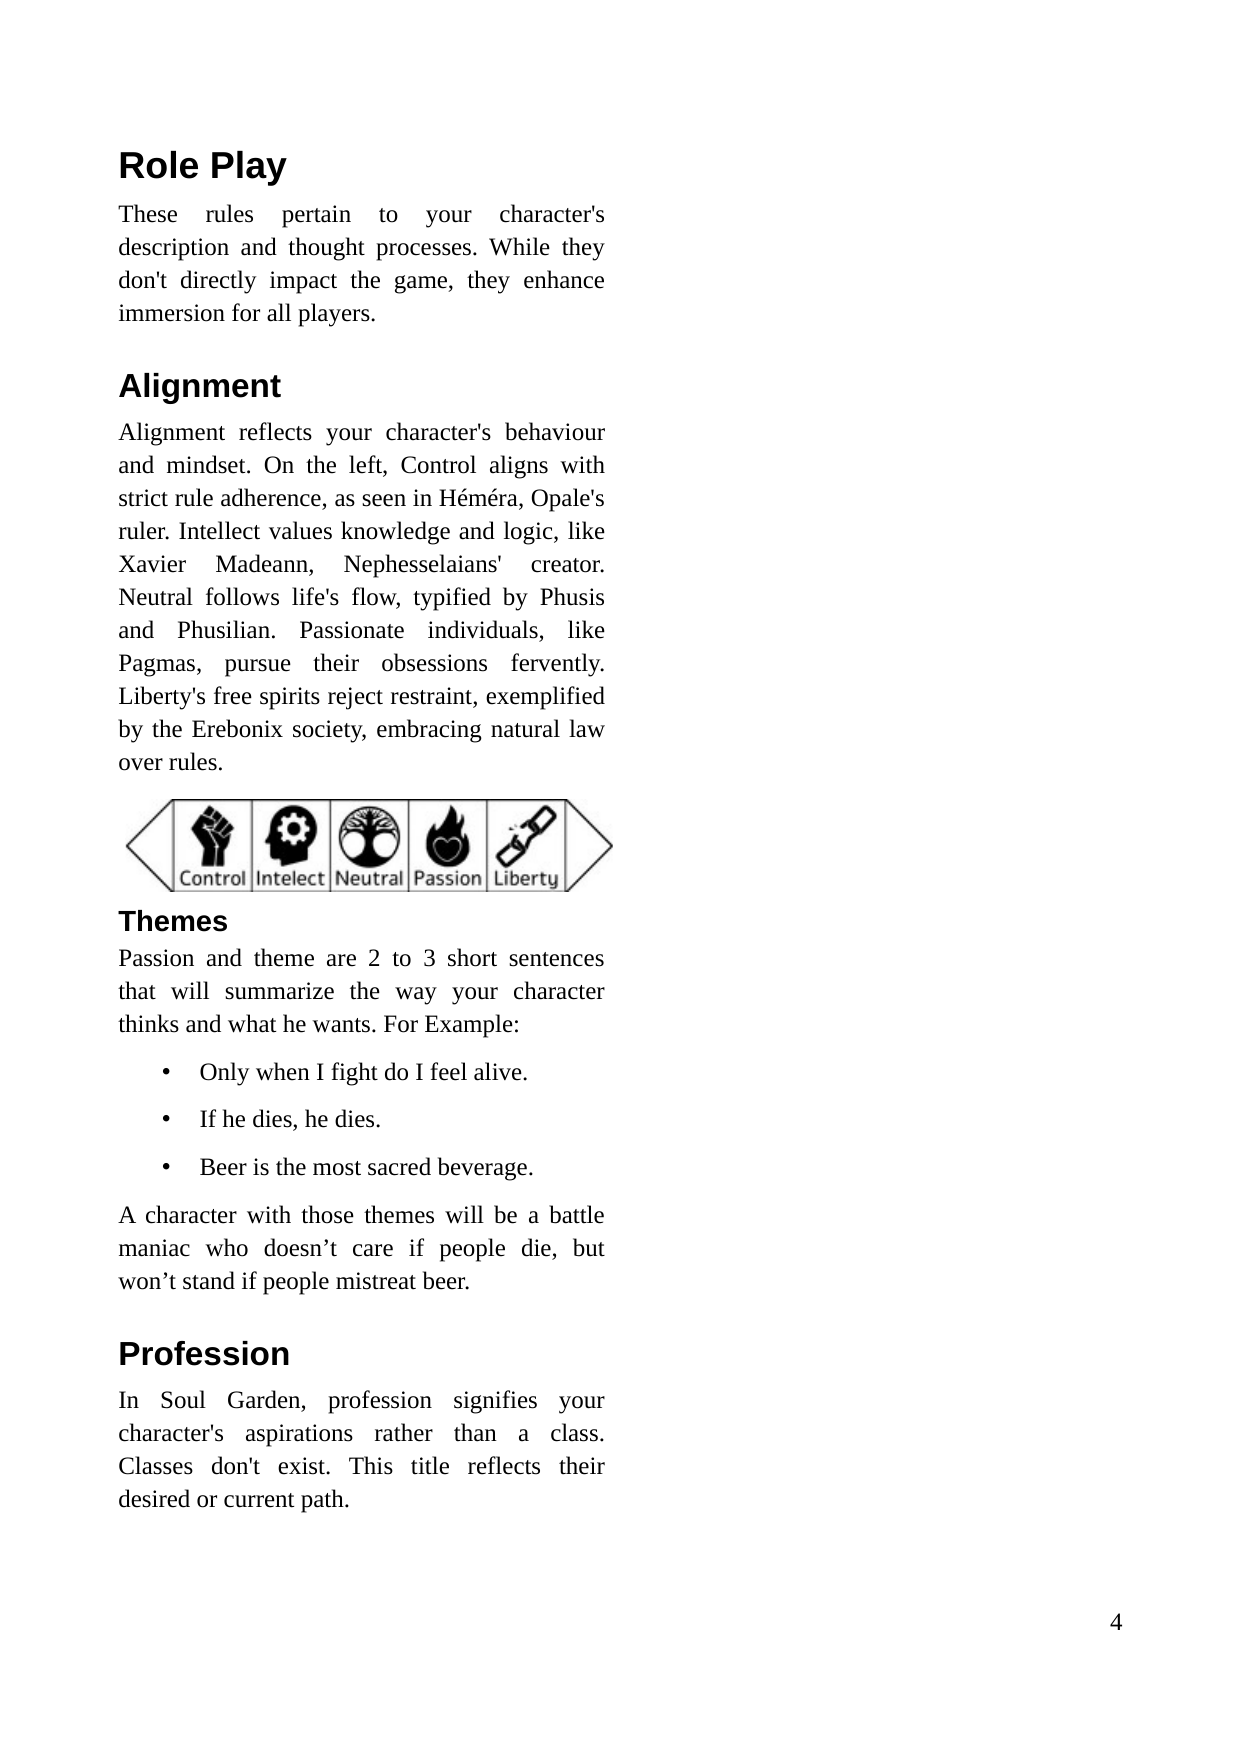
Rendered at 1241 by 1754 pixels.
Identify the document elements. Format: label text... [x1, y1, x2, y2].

picture [125, 799, 613, 892]
subtitle Role Play [118, 143, 1122, 186]
text A character with those themes will be a battle maniac who doesn’t care if people die, but won’t stand if people mistreat beer. [118, 1200, 605, 1294]
text Passion and theme are 2 to 3 short sentences that will summarize the way your character thinks and what he wants. For Example: [118, 943, 605, 1038]
list Only when I fight do I feel alive. [162, 1057, 605, 1086]
list If he dies, he dies. [162, 1104, 605, 1133]
subtitle Alignment [118, 366, 605, 405]
text Alignment reflects your character's behaviour and mindset. On the left, Control aligns with strict rule adherence, as seen in Héméra, Opale's ruler. Intellect values knowledge and logic, like Xavier Madeann, Nephesselaians' creator. Neutral follows life's flow, typified by Phusis and Phusilian. Passionate individuals, like Pagmas, pursue their obsessions fervently. Liberty's free spirits reject restraint, exemplified by the Erebonix society, embracing natural law over rules. [118, 417, 605, 776]
text These rules pertain to your character's description and thought processes. While they don't directly impact the game, they enhance immersion for all players. [118, 199, 605, 327]
list Beer is the most sacred beverage. [162, 1152, 605, 1181]
subtitle Profession [118, 1334, 605, 1373]
text In Soul Garden, profession signifies your character's aspirations rather than a class. Classes don't exist. This title reflects their desired or current path. [118, 1385, 605, 1513]
subtitle Themes [118, 824, 605, 937]
